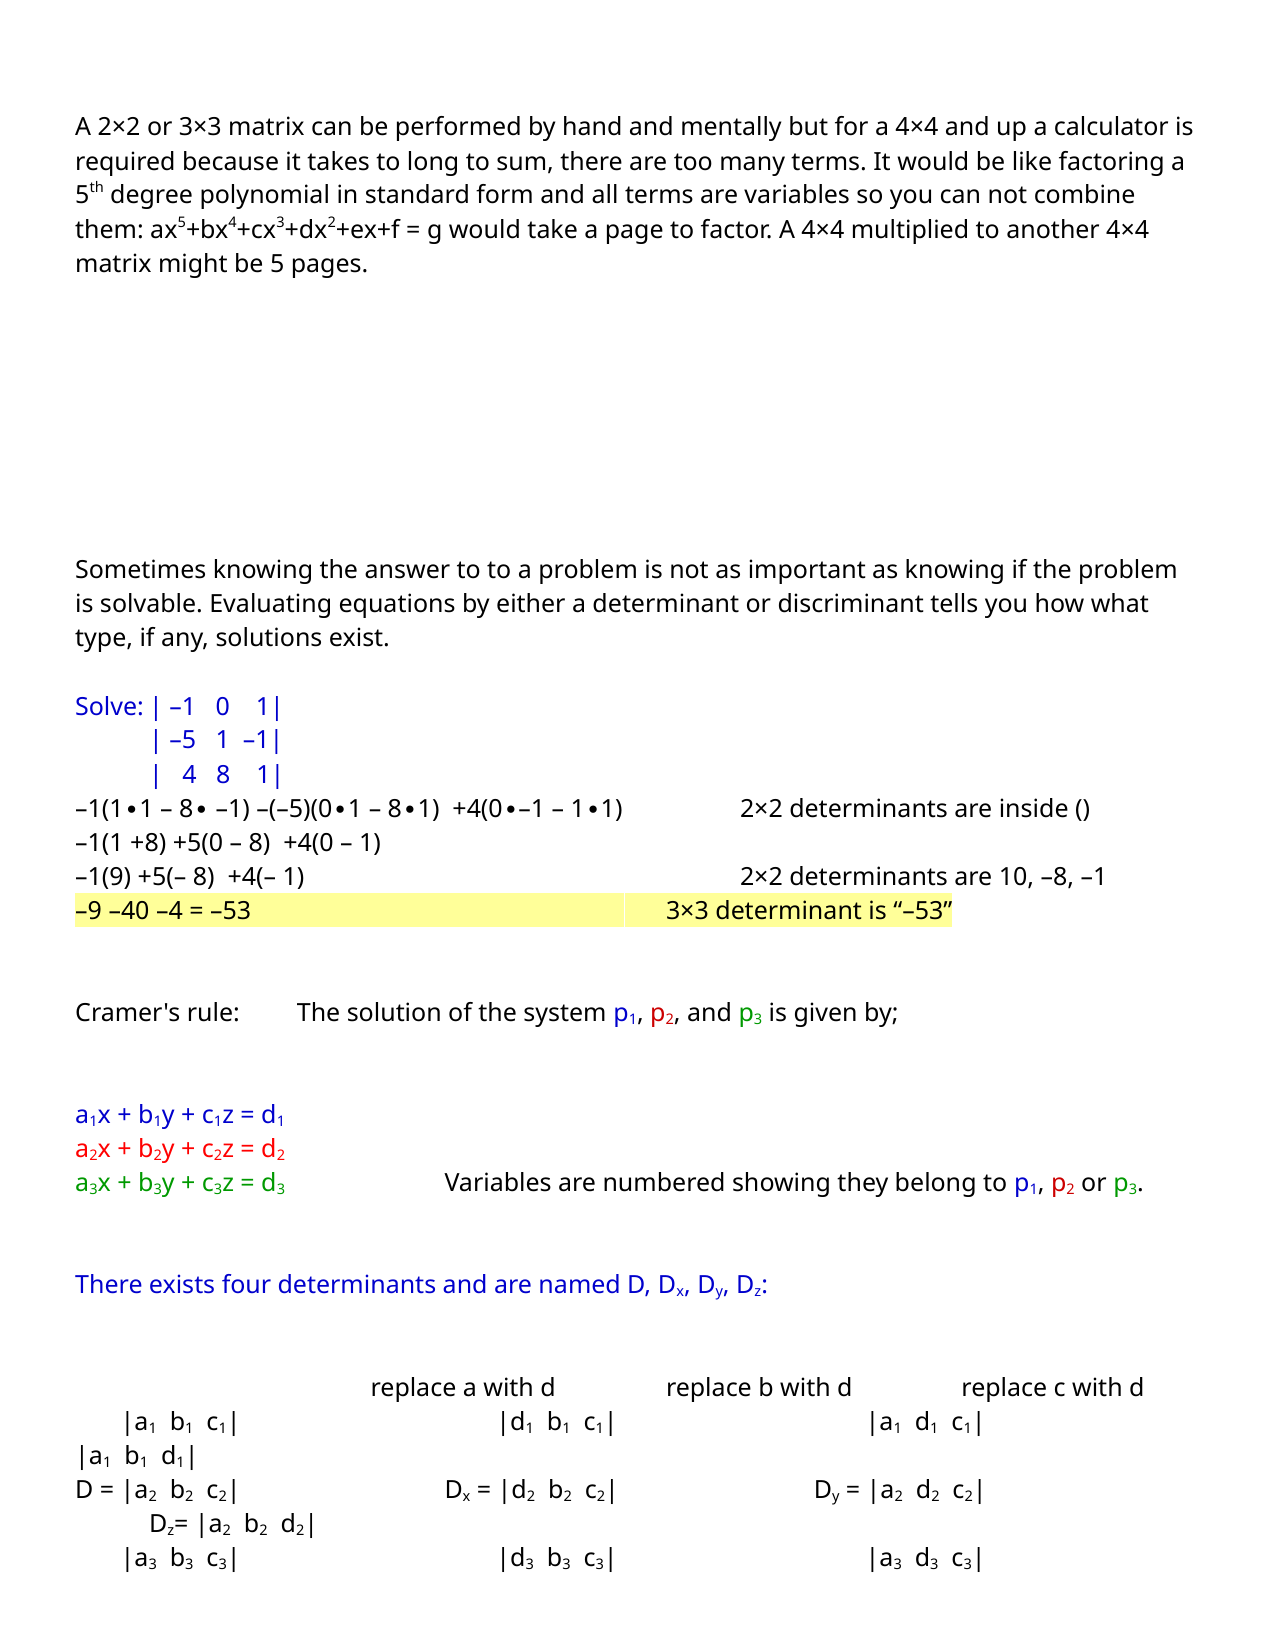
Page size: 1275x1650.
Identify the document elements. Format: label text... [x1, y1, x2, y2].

text |a1 b1 c1| |d1 b1 c1| |a1 d1 c1| |a1 b1 d1| [75, 1403, 1200, 1472]
text –1(1∙1 – 8∙ –1) –(–5)(0∙1 – 8∙1) +4(0∙–1 – 1∙1) 2×2 determinants are inside () [75, 790, 1200, 824]
text A 2×2 or 3×3 matrix can be performed by hand and mentally but for a 4×4 and up a calculator is required because it takes to long to sum, there are too many terms. It would be like factoring a 5th degree polynomial in standard form and all terms are variables so you can not combine them: ax5+bx4+cx3+dx2+ex+f = g would take a page to factor. A 4×4 multiplied to another 4×4 matrix might be 5 pages. [75, 109, 1200, 279]
text a3x + b3y + c3z = d3 Variables are numbered showing they belong to p1, p2 or p3. [75, 1165, 1200, 1199]
text There exists four determinants and are named D, Dx, Dy, Dz: [75, 1267, 1200, 1301]
text Sometimes knowing the answer to to a problem is not as important as knowing if the problem is solvable. Evaluating equations by either a determinant or discriminant tells you how what type, if any, solutions exist. [75, 552, 1200, 654]
text a1x + b1y + c1z = d1 [75, 1097, 1200, 1131]
text | 4 8 1| [75, 756, 1200, 790]
text –1(9) +5(– 8) +4(– 1) 2×2 determinants are 10, –8, –1 [75, 858, 1200, 892]
text Cramer's rule: The solution of the system p1, p2, and p3 is given by; [75, 995, 1200, 1029]
text replace a with d replace b with d replace c with d [75, 1369, 1200, 1403]
text a2x + b2y + c2z = d2 [75, 1131, 1200, 1165]
text –9 –40 –4 = –53 3×3 determinant is “–53” [75, 892, 1200, 927]
text Solve: | –1 0 1| [75, 688, 1200, 722]
text D = |a2 b2 c2| Dx = |d2 b2 c2| Dy = |a2 d2 c2| Dz= |a2 b2 d2| [75, 1472, 1200, 1540]
text |a3 b3 c3| |d3 b3 c3| |a3 d3 c3| [75, 1540, 1200, 1574]
text –1(1 +8) +5(0 – 8) +4(0 – 1) [75, 824, 1200, 858]
text | –5 1 –1| [75, 722, 1200, 756]
